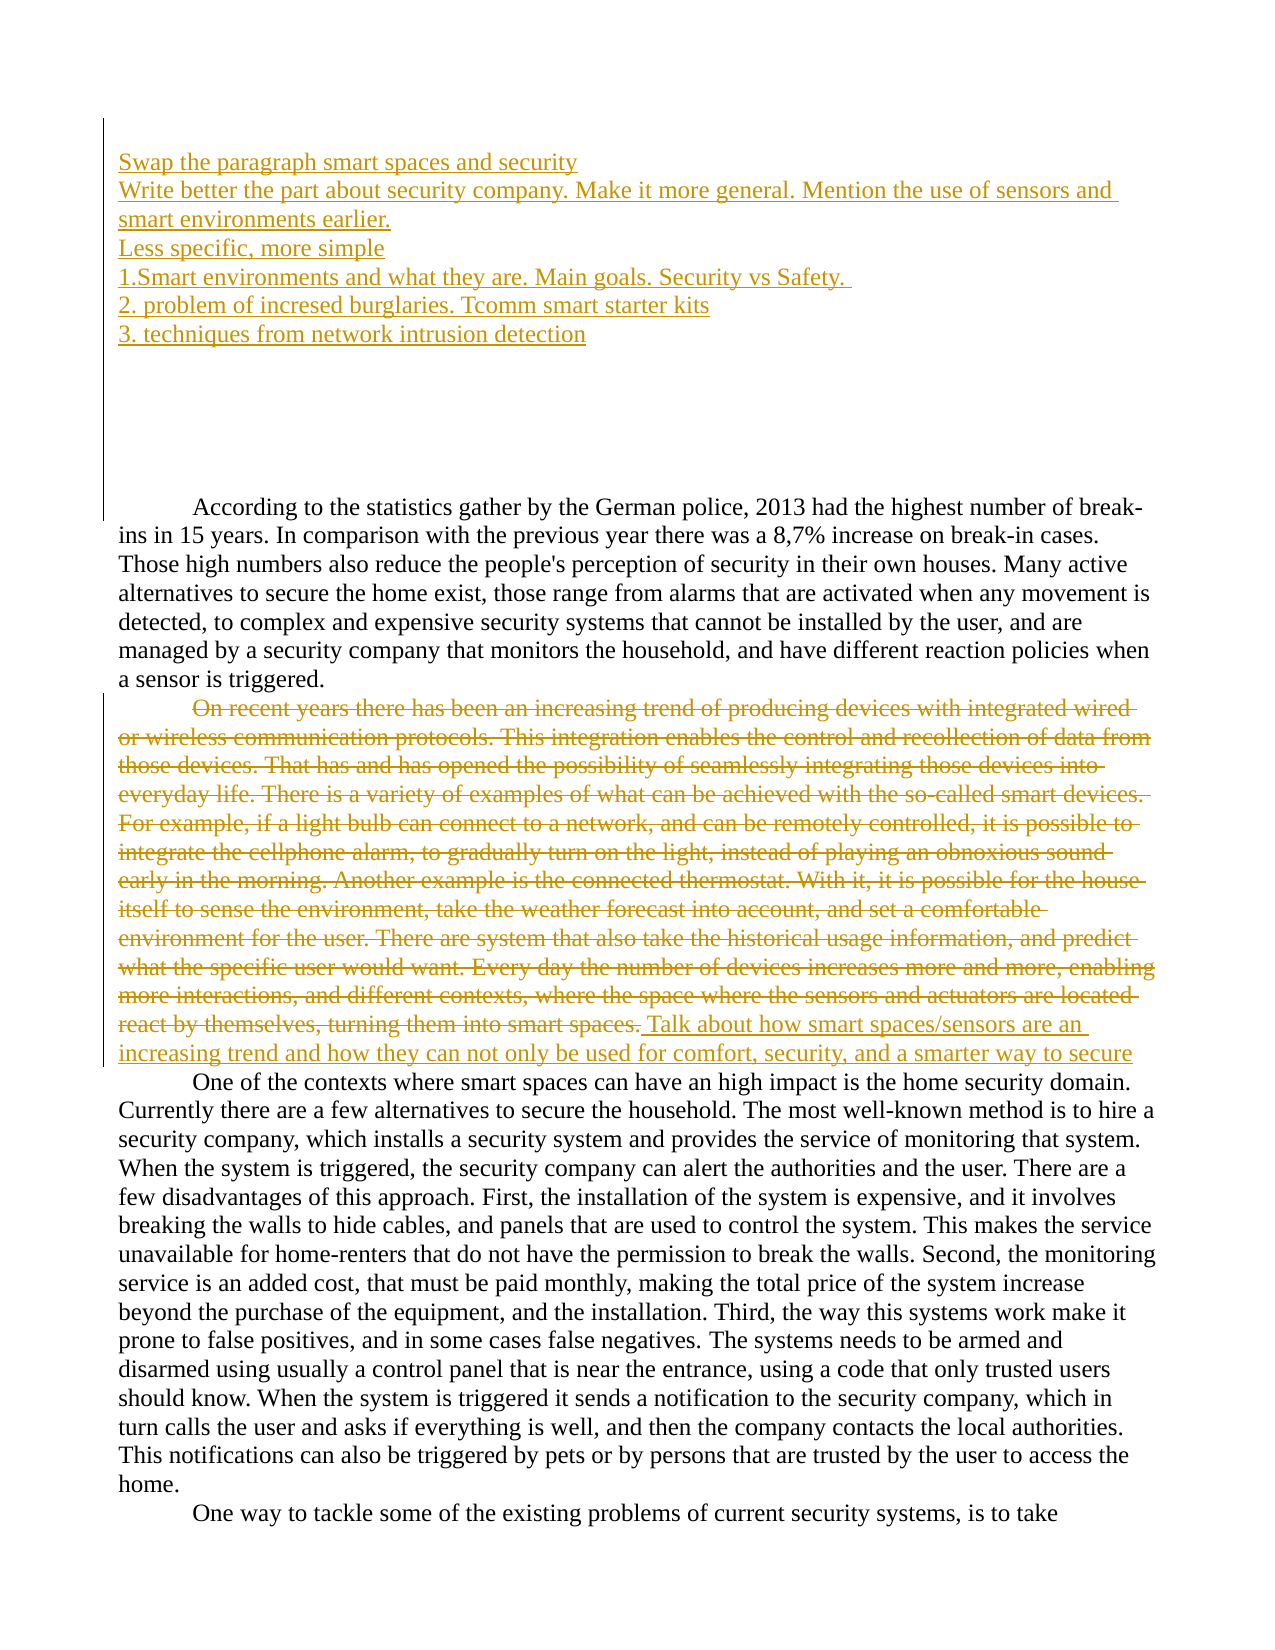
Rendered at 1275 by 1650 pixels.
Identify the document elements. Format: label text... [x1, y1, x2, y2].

text 2. problem of incresed burglaries. Tcomm smart starter kits [118, 291, 1157, 319]
text Swap the paragraph smart spaces and security [118, 147, 1157, 176]
text One way to tackle some of the existing problems of current security systems, is to take advantage of the increasing ubiquity of smart sensors, and build a system that can analyze the behavior of the user, and take actions accordingly, making the space itself aware of what is happening and who is there. Too much detail Then the systems needs to differentiate those signals that are generated from trusted or allowed sources, and the signals from outside or untrusted entities. Then, the system needs to sort them, classify them, analyze them, and take action depending on the analyzed behavior. [118, 1498, 1157, 1527]
text 3. techniques from network intrusion detection [118, 319, 1157, 348]
text Less specific, more simple [118, 233, 1157, 262]
text Write better the part about security company. Make it more general. Mention the use of sensors and smart environments earlier. [118, 176, 1157, 233]
text One of the contexts where smart spaces can have an high impact is the home security domain. Currently there are a few alternatives to secure the household. The most well-known method is to hire a security company, which installs a security system and provides the service of monitoring that system. When the system is triggered, the security company can alert the authorities and the user. There are a few disadvantages of this approach. First, the installation of the system is expensive, and it involves breaking the walls to hide cables, and panels that are used to control the system. This makes the service unavailable for home-renters that do not have the permission to break the walls. Second, the monitoring service is an added cost, that must be paid monthly, making the total price of the system increase beyond the purchase of the equipment, and the installation. Third, the way this systems work make it prone to false positives, and in some cases false negatives. The systems needs to be armed and disarmed using usually a control panel that is near the entrance, using a code that only trusted users should know. When the system is triggered it sends a notification to the security company, which in turn calls the user and asks if everything is well, and then the company contacts the local authorities. This notifications can also be triggered by pets or by persons that are trusted by the user to access the home. [118, 1067, 1157, 1498]
text According to the statistics gather by the German police, 2013 had the highest number of break-ins in 15 years. In comparison with the previous year there was a 8,7% increase on break-in cases. Those high numbers also reduce the people's perception of security in their own houses. Many active alternatives to secure the home exist, those range from alarms that are activated when any movement is detected, to complex and expensive security systems that cannot be installed by the user, and are managed by a security company that monitors the household, and have different reaction policies when a sensor is triggered. [118, 492, 1157, 693]
text 1.Smart environments and what they are. Main goals. Security vs Safety. [118, 262, 1157, 291]
text Talk about how smart spaces/sensors are an increasing trend and how they can not only be used for comfort, security, and a smarter way to secure [118, 693, 1157, 1067]
